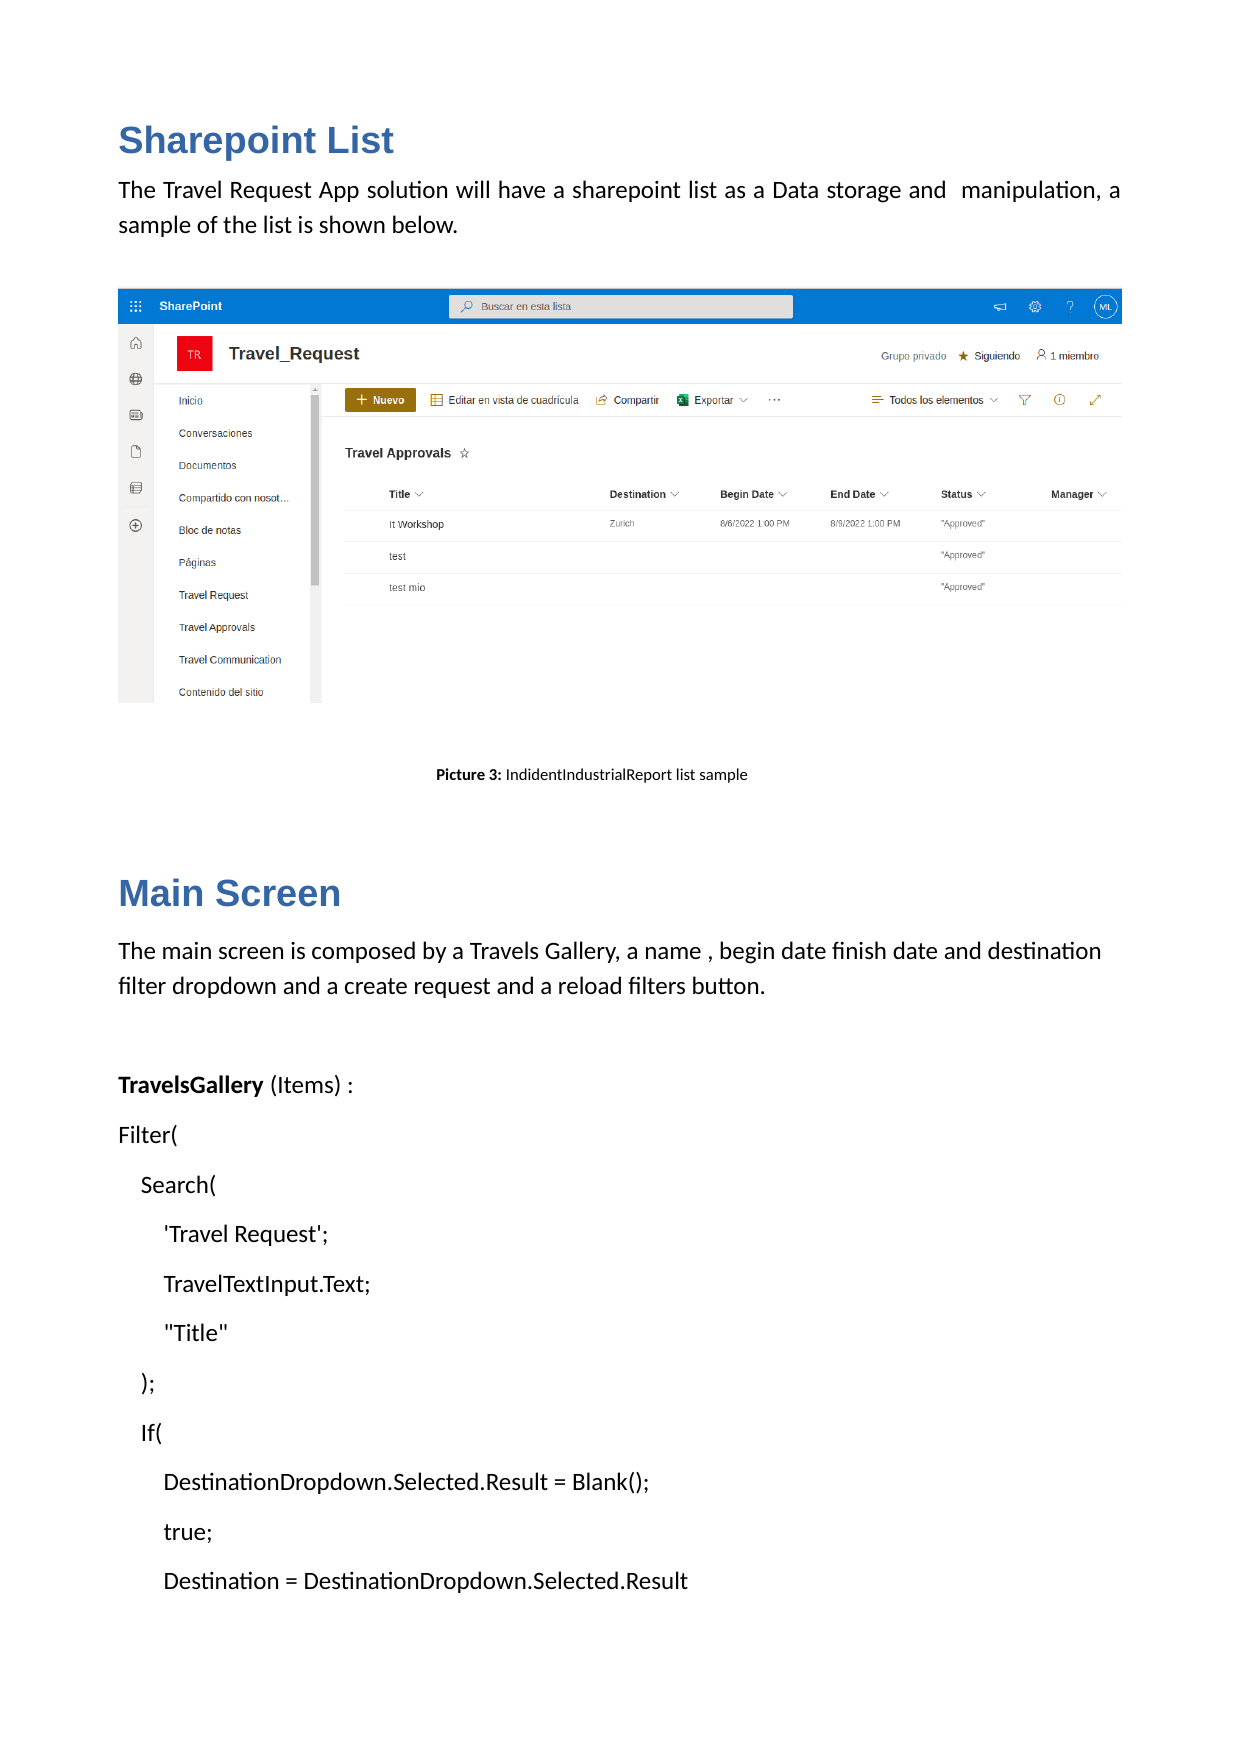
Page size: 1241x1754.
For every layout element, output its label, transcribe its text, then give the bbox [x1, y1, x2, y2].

picture [118, 286, 1122, 703]
text The Travel Request App solution will have a sharepoint list as a Data storage and manipulation, a sample of the list is shown below. [118, 174, 1122, 240]
text 'Travel Request'; [118, 1218, 1122, 1249]
text DestinationDropdown.Selected.Result = Blank(); [118, 1466, 1122, 1497]
text The main screen is composed by a Travels Gallery, a name , begin date finish date and destination filter dropdown and a create request and a reload filters button. [118, 935, 1122, 1001]
text ); [118, 1367, 1122, 1398]
text true; [118, 1516, 1122, 1546]
text Search( [118, 1169, 1122, 1199]
text TravelTextInput.Text; [118, 1268, 1122, 1298]
text If( [118, 1417, 1122, 1447]
subtitle Sharepoint List [118, 118, 1122, 162]
text TravelsGallery (Items) : [118, 1069, 1122, 1100]
text "Title" [118, 1317, 1122, 1348]
text Filter( [118, 1119, 1122, 1150]
text Picture 3: IndidentIndustrialReport list sample [118, 756, 1122, 787]
text Main Screen [118, 871, 1122, 914]
text Destination = DestinationDropdown.Selected.Result [118, 1565, 1122, 1596]
